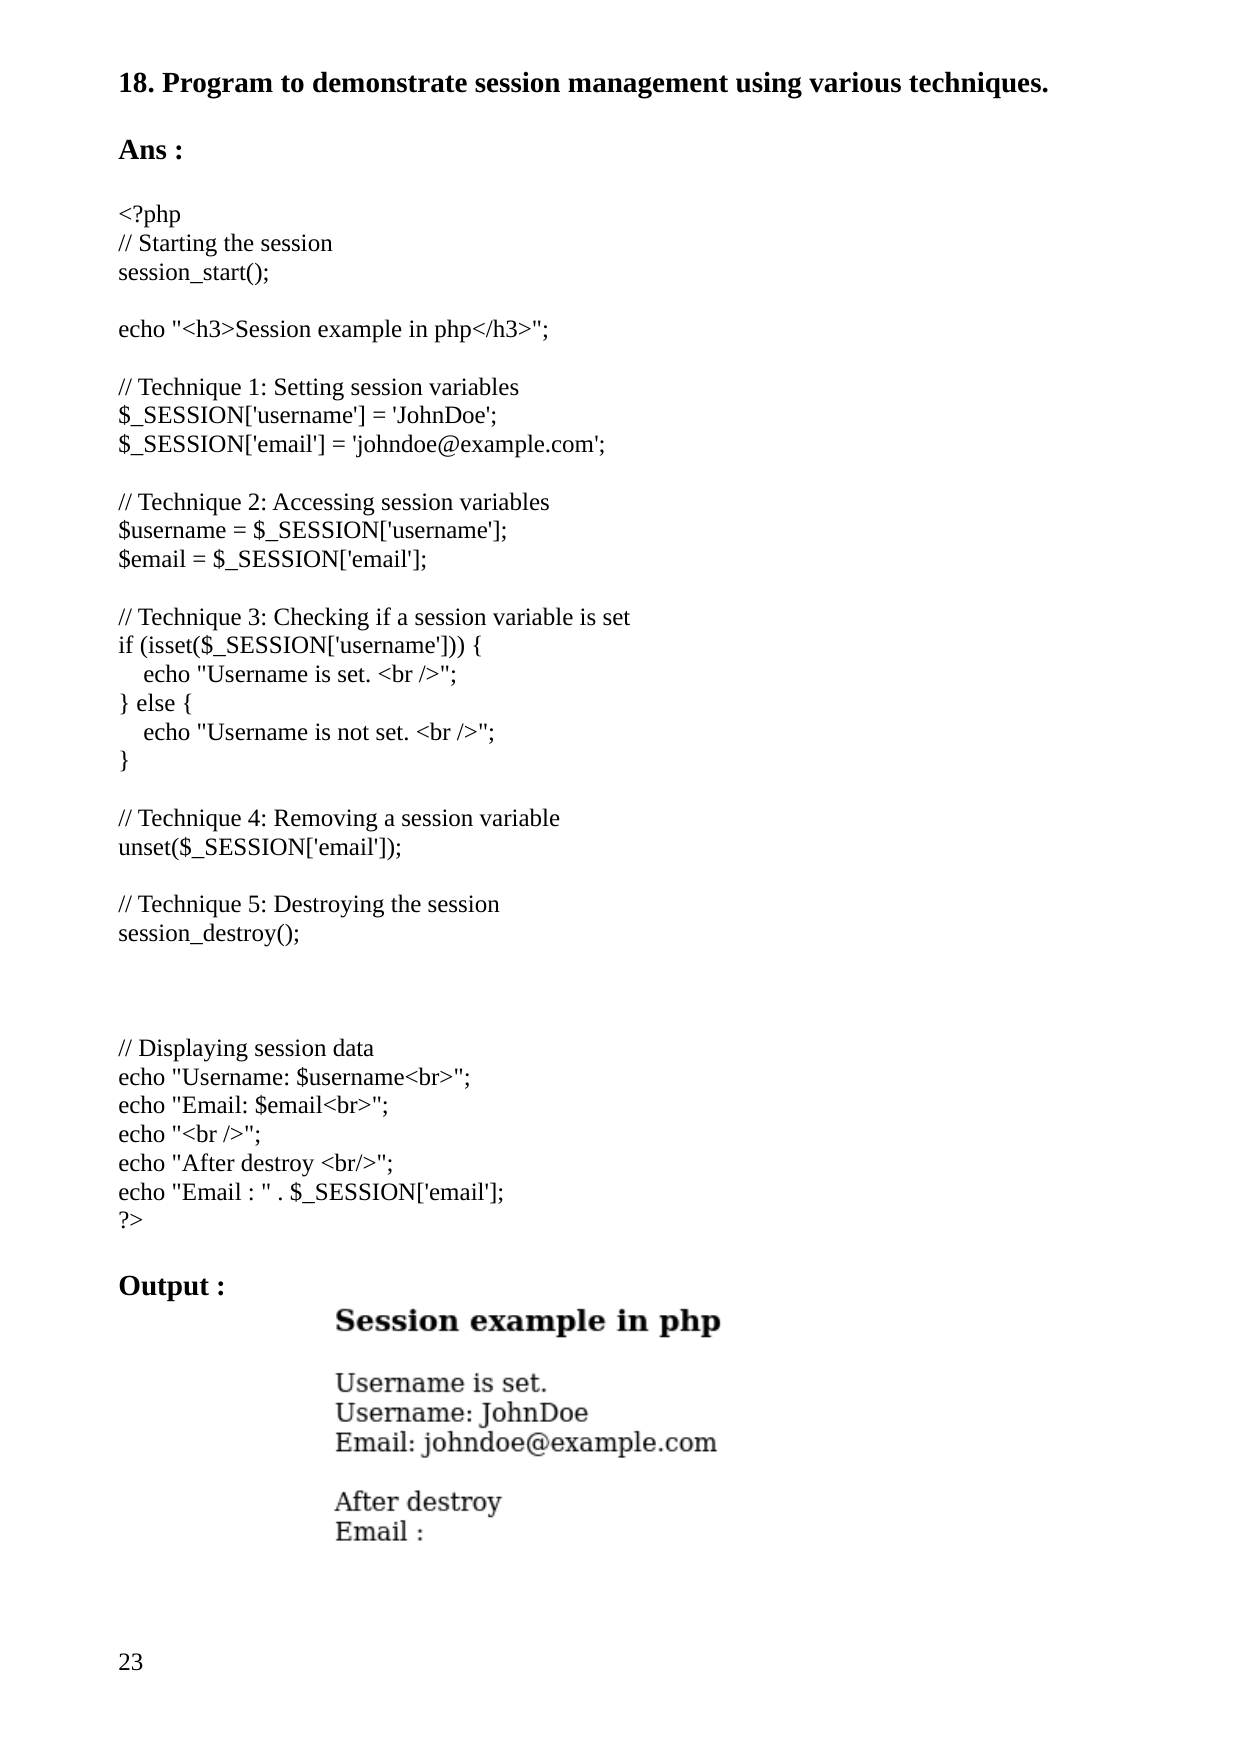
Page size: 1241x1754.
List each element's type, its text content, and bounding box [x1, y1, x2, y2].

text echo "After destroy <br/>"; [118, 1148, 1122, 1177]
text <?php [118, 199, 1122, 228]
text Ans : [118, 132, 1122, 166]
text Output : [118, 1268, 1122, 1301]
text echo "Email: $email<br>"; [118, 1091, 1122, 1119]
text $username = $_SESSION['username']; [118, 516, 1122, 544]
text if (isset($_SESSION['username'])) { [118, 631, 1122, 659]
text // Technique 1: Setting session variables [118, 372, 1122, 401]
text ?> [118, 1206, 1122, 1234]
text $email = $_SESSION['email']; [118, 544, 1122, 573]
text // Technique 5: Destroying the session [118, 889, 1122, 918]
text $_SESSION['email'] = 'johndoe@example.com'; [118, 429, 1122, 458]
text echo "<h3>Session example in php</h3>"; [118, 314, 1122, 343]
text // Technique 3: Checking if a session variable is set [118, 602, 1122, 631]
picture [310, 1278, 930, 1641]
text // Starting the session [118, 228, 1122, 257]
text session_start(); [118, 257, 1122, 286]
text echo "Email : " . $_SESSION['email']; [118, 1177, 1122, 1206]
text session_destroy(); [118, 918, 1122, 947]
text 18. Program to demonstrate session management using various techniques. [118, 65, 1122, 99]
text $_SESSION['username'] = 'JohnDoe'; [118, 401, 1122, 429]
text // Displaying session data [118, 1033, 1122, 1062]
text echo "Username: $username<br>"; [118, 1062, 1122, 1091]
text echo "Username is not set. <br />"; [118, 717, 1122, 746]
text unset($_SESSION['email']); [118, 832, 1122, 861]
text // Technique 4: Removing a session variable [118, 803, 1122, 832]
text echo "<br />"; [118, 1119, 1122, 1148]
text echo "Username is set. <br />"; [118, 659, 1122, 688]
text } [118, 746, 1122, 774]
text // Technique 2: Accessing session variables [118, 487, 1122, 516]
text } else { [118, 688, 1122, 717]
